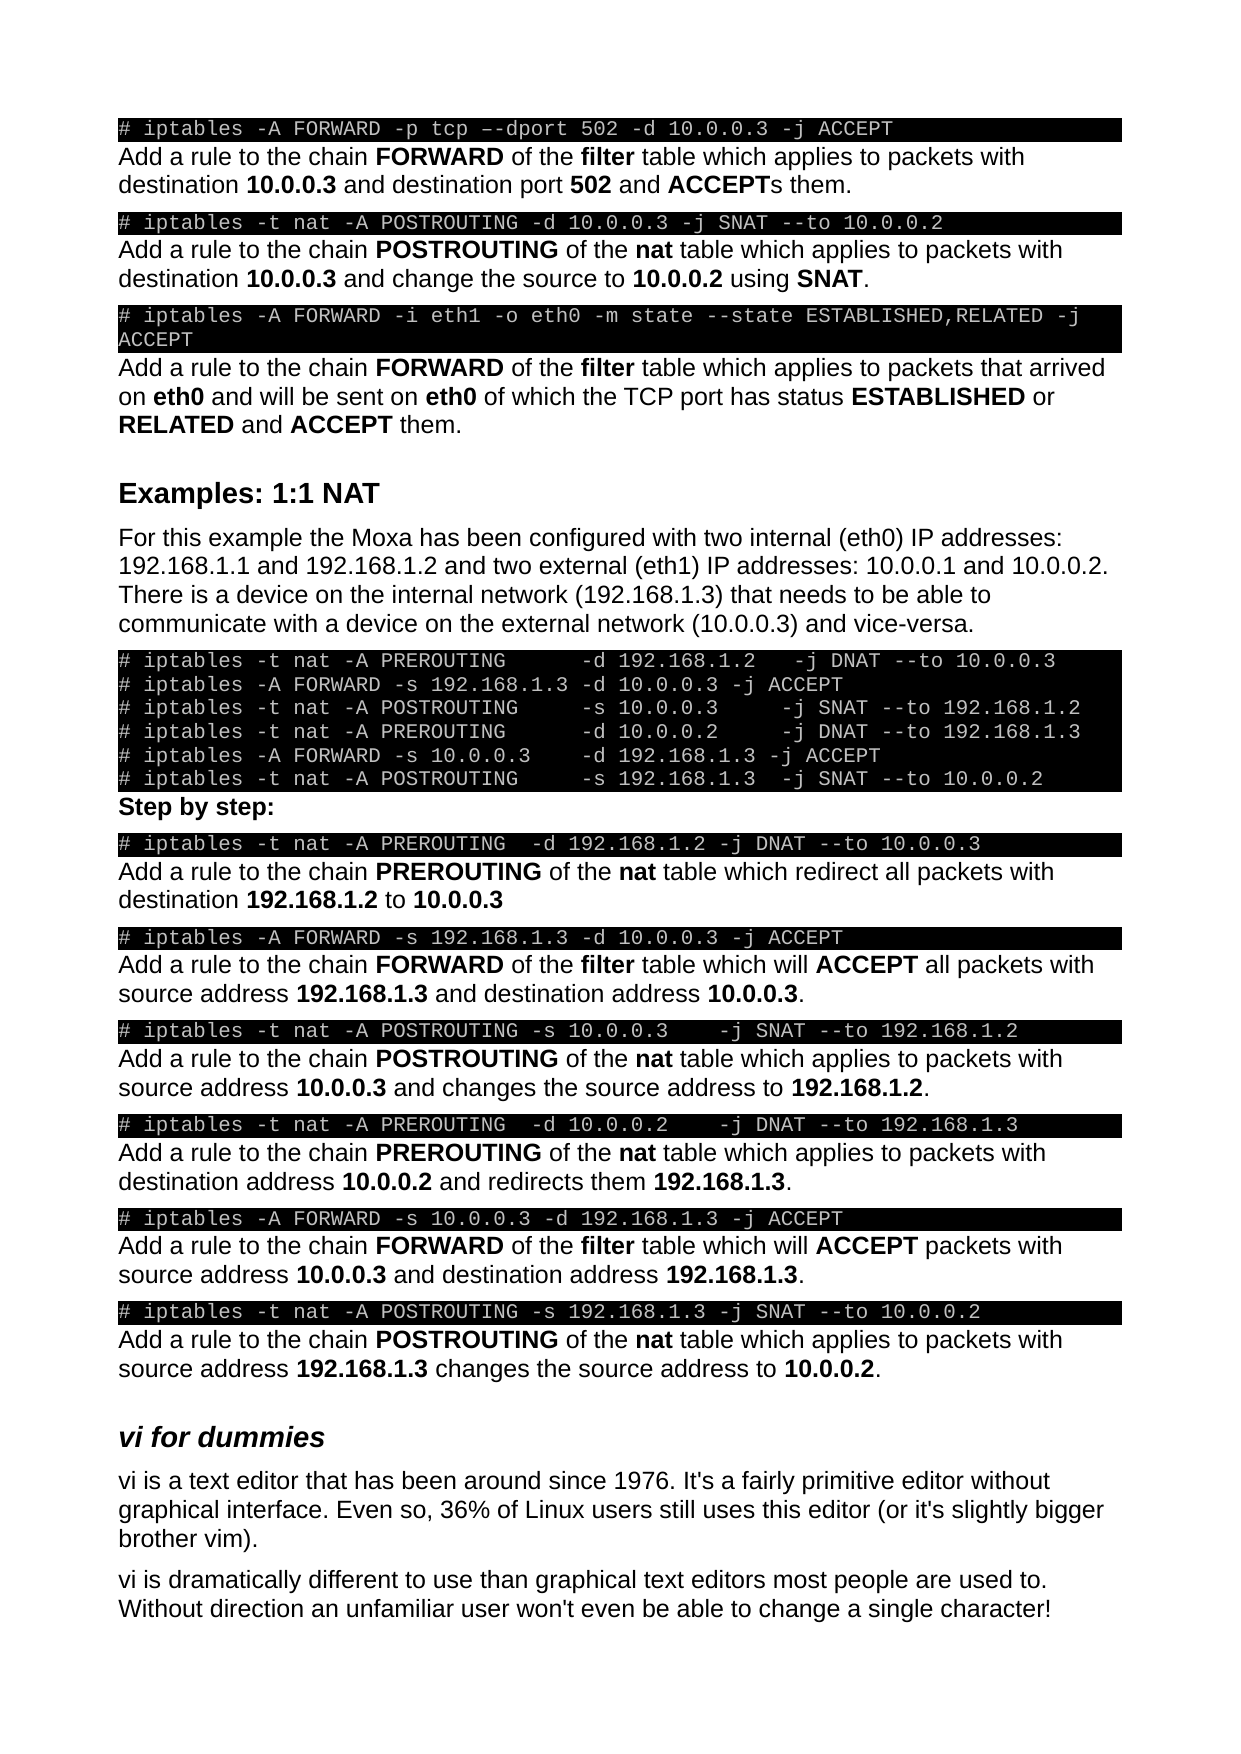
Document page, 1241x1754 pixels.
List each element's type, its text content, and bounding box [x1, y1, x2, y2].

text Add a rule to the chain PREROUTING of the nat table which redirect all packets with destination 192.168.1.2 to 10.0.0.3 [118, 857, 1122, 914]
subtitle Examples: 1:1 NAT [118, 476, 1122, 510]
text # iptables -A FORWARD -s 10.0.0.3 -d 192.168.1.3 -j ACCEPT [118, 744, 1122, 768]
text # iptables -A FORWARD -p tcp –-dport 502 -d 10.0.0.3 -j ACCEPT [118, 118, 1122, 142]
text vi is a text editor that has been around since 1976. It's a fairly primitive editor without graphical interface. Even so, 36% of Linux users still uses this editor (or it's slightly bigger brother vim). [118, 1466, 1122, 1552]
text # iptables -t nat -A POSTROUTING -d 10.0.0.3 -j SNAT --to 10.0.0.2 [118, 212, 1122, 235]
text Add a rule to the chain POSTROUTING of the nat table which applies to packets with source address 192.168.1.3 changes the source address to 10.0.0.2. [118, 1325, 1122, 1382]
text Add a rule to the chain FORWARD of the filter table which applies to packets that arrived on eth0 and will be sent on eth0 of which the TCP port has status ESTABLISHED or RELATED and ACCEPT them. [118, 353, 1122, 439]
text # iptables -t nat -A POSTROUTING -s 192.168.1.3 -j SNAT --to 10.0.0.2 [118, 1301, 1122, 1325]
text # iptables -A FORWARD -s 10.0.0.3 -d 192.168.1.3 -j ACCEPT [118, 1208, 1122, 1231]
text # iptables -A FORWARD -i eth1 -o eth0 -m state --state ESTABLISHED,RELATED -j ACCEPT [118, 305, 1122, 353]
text Add a rule to the chain FORWARD of the filter table which will ACCEPT packets with source address 10.0.0.3 and destination address 192.168.1.3. [118, 1231, 1122, 1289]
text Step by step: [118, 792, 1122, 821]
text # iptables -t nat -A PREROUTING -d 10.0.0.2 -j DNAT --to 192.168.1.3 [118, 1114, 1122, 1138]
subtitle vi for dummies [118, 1420, 1122, 1453]
text # iptables -t nat -A PREROUTING -d 192.168.1.2 -j DNAT --to 10.0.0.3 [118, 650, 1122, 674]
text For this example the Moxa has been configured with two internal (eth0) IP addresses: 192.168.1.1 and 192.168.1.2 and two external (eth1) IP addresses: 10.0.0.1 and 10.0.0.2. There is a device on the internal network (192.168.1.3) that needs to be able to communicate with a device on the external network (10.0.0.3) and vice-versa. [118, 522, 1122, 637]
text # iptables -A FORWARD -s 192.168.1.3 -d 10.0.0.3 -j ACCEPT [118, 674, 1122, 697]
text # iptables -t nat -A POSTROUTING -s 10.0.0.3 -j SNAT --to 192.168.1.2 [118, 1020, 1122, 1044]
text Add a rule to the chain FORWARD of the filter table which applies to packets with destination 10.0.0.3 and destination port 502 and ACCEPTs them. [118, 142, 1122, 199]
text # iptables -t nat -A PREROUTING -d 192.168.1.2 -j DNAT --to 10.0.0.3 [118, 833, 1122, 857]
text Add a rule to the chain POSTROUTING of the nat table which applies to packets with destination 10.0.0.3 and change the source to 10.0.0.2 using SNAT. [118, 235, 1122, 293]
text # iptables -A FORWARD -s 192.168.1.3 -d 10.0.0.3 -j ACCEPT [118, 927, 1122, 950]
text # iptables -t nat -A POSTROUTING -s 10.0.0.3 -j SNAT --to 192.168.1.2 [118, 697, 1122, 721]
text # iptables -t nat -A PREROUTING -d 10.0.0.2 -j DNAT --to 192.168.1.3 [118, 721, 1122, 744]
text # iptables -t nat -A POSTROUTING -s 192.168.1.3 -j SNAT --to 10.0.0.2 [118, 768, 1122, 792]
text vi is dramatically different to use than graphical text editors most people are used to. Without direction an unfamiliar user won't even be able to change a single character! [118, 1565, 1122, 1622]
text Add a rule to the chain FORWARD of the filter table which will ACCEPT all packets with source address 192.168.1.3 and destination address 10.0.0.3. [118, 950, 1122, 1008]
text Add a rule to the chain POSTROUTING of the nat table which applies to packets with source address 10.0.0.3 and changes the source address to 192.168.1.2. [118, 1044, 1122, 1102]
text Add a rule to the chain PREROUTING of the nat table which applies to packets with destination address 10.0.0.2 and redirects them 192.168.1.3. [118, 1138, 1122, 1195]
